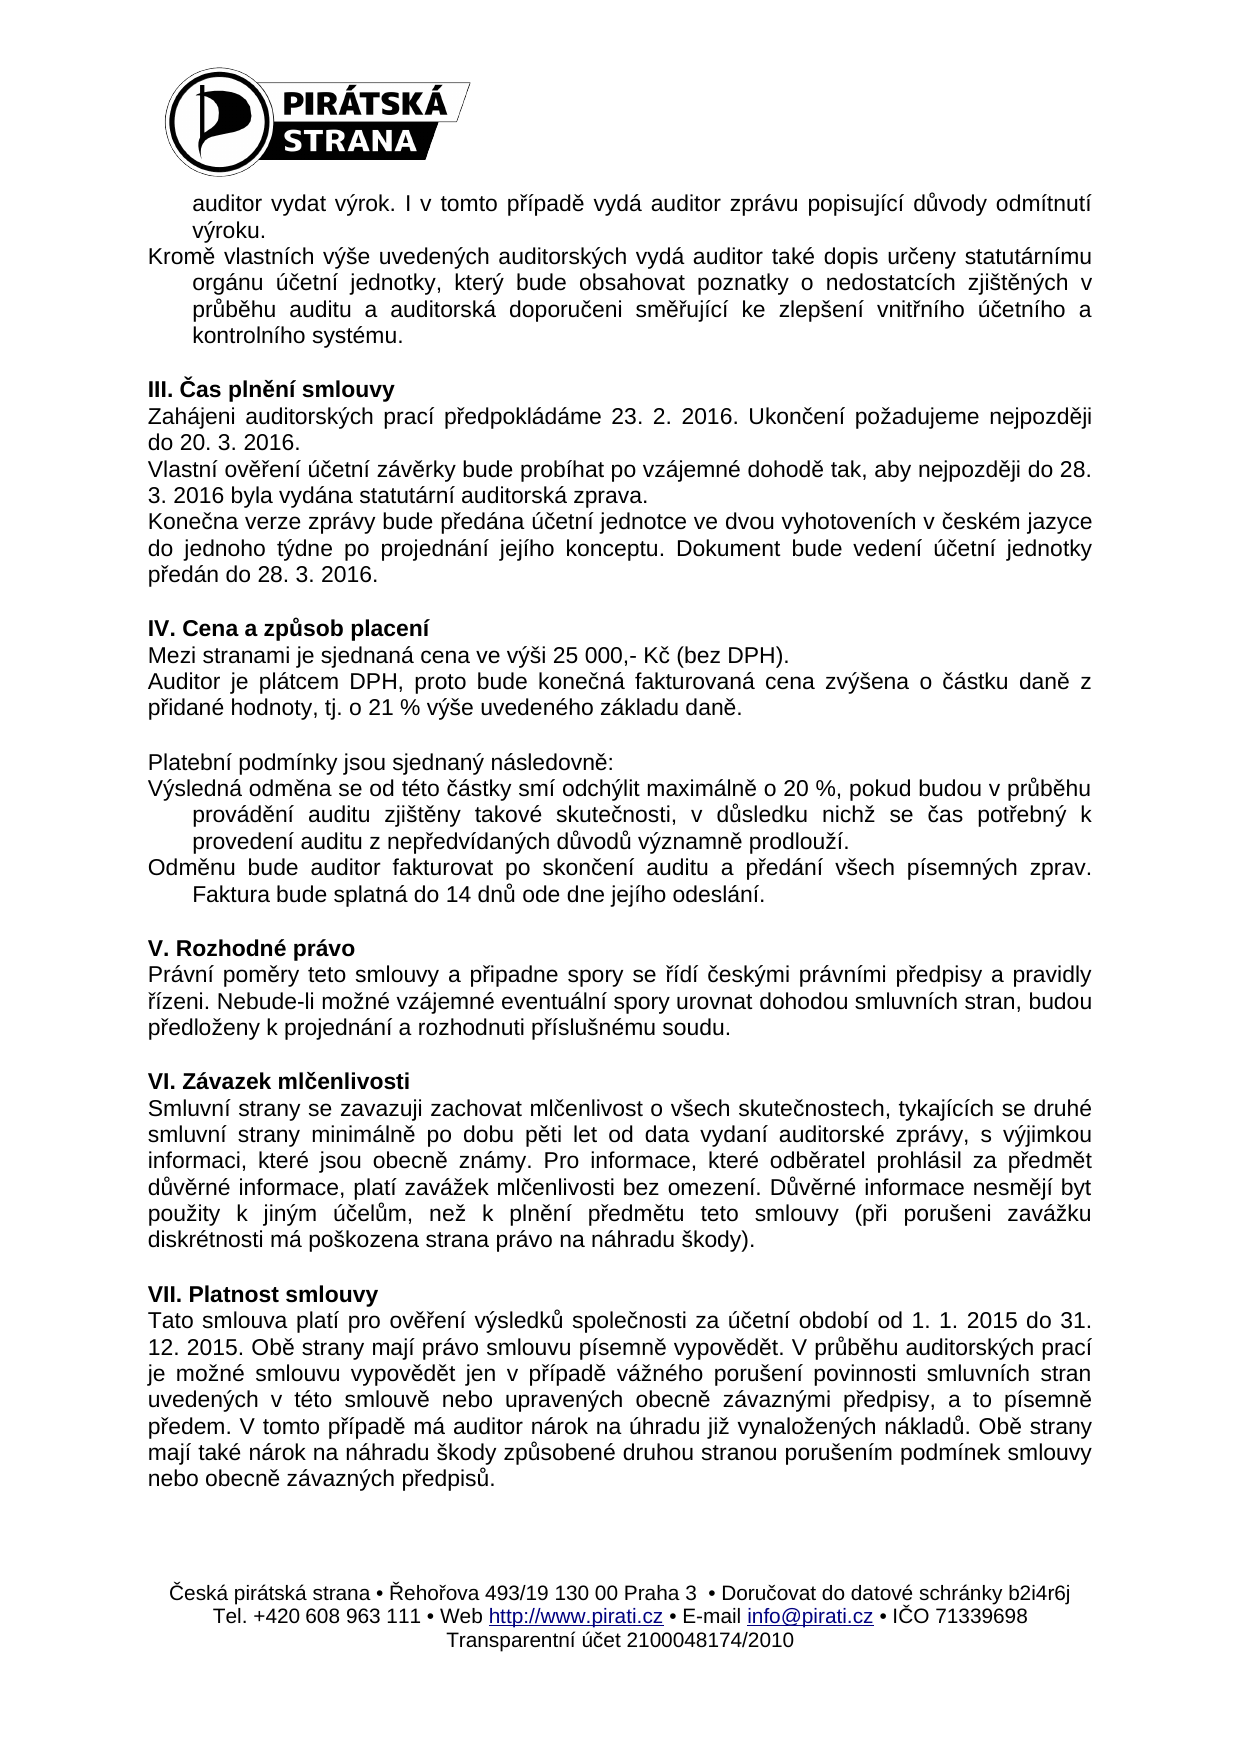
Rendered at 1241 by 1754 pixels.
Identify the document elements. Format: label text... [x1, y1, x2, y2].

text Smluvní strany se zavazuji zachovat mlčenlivost o všech skutečnostech, tykajících se druhé smluvní strany minimálně po dobu pěti let od data vydaní auditorské zprávy, s výjimkou informaci, které jsou obecně známy. Pro informace, které odběratel prohlásil za předmět důvěrné informace, platí zavážek mlčenlivosti bez omezení. Důvěrné informace nesmějí byt použity k jiným účelům, než k plnění předmětu teto smlouvy (při porušeni zavážku diskrétnosti má poškozena strana právo na náhradu škody). [148, 1095, 1093, 1253]
text VII. Platnost smlouvy [148, 1281, 1093, 1307]
text III. Čas plnění smlouvy [148, 376, 1093, 403]
text Odměnu bude auditor fakturovat po skončení auditu a předání všech písemných zprav. Faktura bude splatná do 14 dnů ode dne jejího odeslání. [148, 854, 1093, 907]
text Auditor je plátcem DPH, proto bude konečná fakturovaná cena zvýšena o částku daně z přidané hodnoty, tj. o 21 % výše uvedeného základu daně. [148, 668, 1093, 721]
text Platební podmínky jsou sjednaný následovně: [148, 749, 1093, 775]
text Tato smlouva platí pro ověření výsledků společnosti za účetní období od 1. 1. 2015 do 31. 12. 2015. Obě strany mají právo smlouvu písemně vypovědět. V průběhu auditorských prací je možné smlouvu vypovědět jen v případě vážného porušení povinnosti smluvních stran uvedených v této smlouvě nebo upravených obecně závaznými předpisy, a to písemně předem. V tomto případě má auditor nárok na úhradu již vynaložených nákladů. Obě strany mají také nárok na náhradu škody způsobené druhou stranou porušením podmínek smlouvy nebo obecně závazných předpisů. [148, 1307, 1093, 1492]
picture [150, 52, 485, 191]
text Právní poměry teto smlouvy a připadne spory se řídí českými právními předpisy a pravidly řízeni. Nebude-li možné vzájemné eventuální spory urovnat dohodou smluvních stran, budou předloženy k projednání a rozhodnuti příslušnému soudu. [148, 961, 1093, 1040]
text VI. Závazek mlčenlivosti [148, 1068, 1093, 1095]
text Kromě vlastních výše uvedených auditorských vydá auditor také dopis určeny statutárnímu orgánu účetní jednotky, který bude obsahovat poznatky o nedostatcích zjištěných v průběhu auditu a auditorská doporučeni směřující ke zlepšení vnitřního účetního a kontrolního systému. [148, 243, 1093, 348]
text Zahájeni auditorských prací předpokládáme 23. 2. 2016. Ukončení požadujeme nejpozději do 20. 3. 2016. [148, 403, 1093, 456]
text Mezi stranami je sjednaná cena ve výši 25 000,- Kč (bez DPH). [148, 642, 1093, 668]
text V. Rozhodné právo [148, 935, 1093, 961]
text IV. Cena a způsob placení [148, 615, 1093, 642]
text Výsledná odměna se od této částky smí odchýlit maximálně o 20 %, pokud budou v průběhu provádění auditu zjištěny takové skutečnosti, v důsledku nichž se čas potřebný k provedení auditu z nepředvídaných důvodů významně prodlouží. [148, 775, 1093, 854]
text auditor vydat výrok. I v tomto případě vydá auditor zprávu popisující důvody odmítnutí výroku. [148, 190, 1093, 243]
text Vlastní ověření účetní závěrky bude probíhat po vzájemné dohodě tak, aby nejpozději do 28. 3. 2016 byla vydána statutární auditorská zprava. [148, 456, 1093, 508]
text Konečna verze zprávy bude předána účetní jednotce ve dvou vyhotoveních v českém jazyce do jednoho týdne po projednání jejího konceptu. Dokument bude vedení účetní jednotky předán do 28. 3. 2016. [148, 508, 1093, 587]
